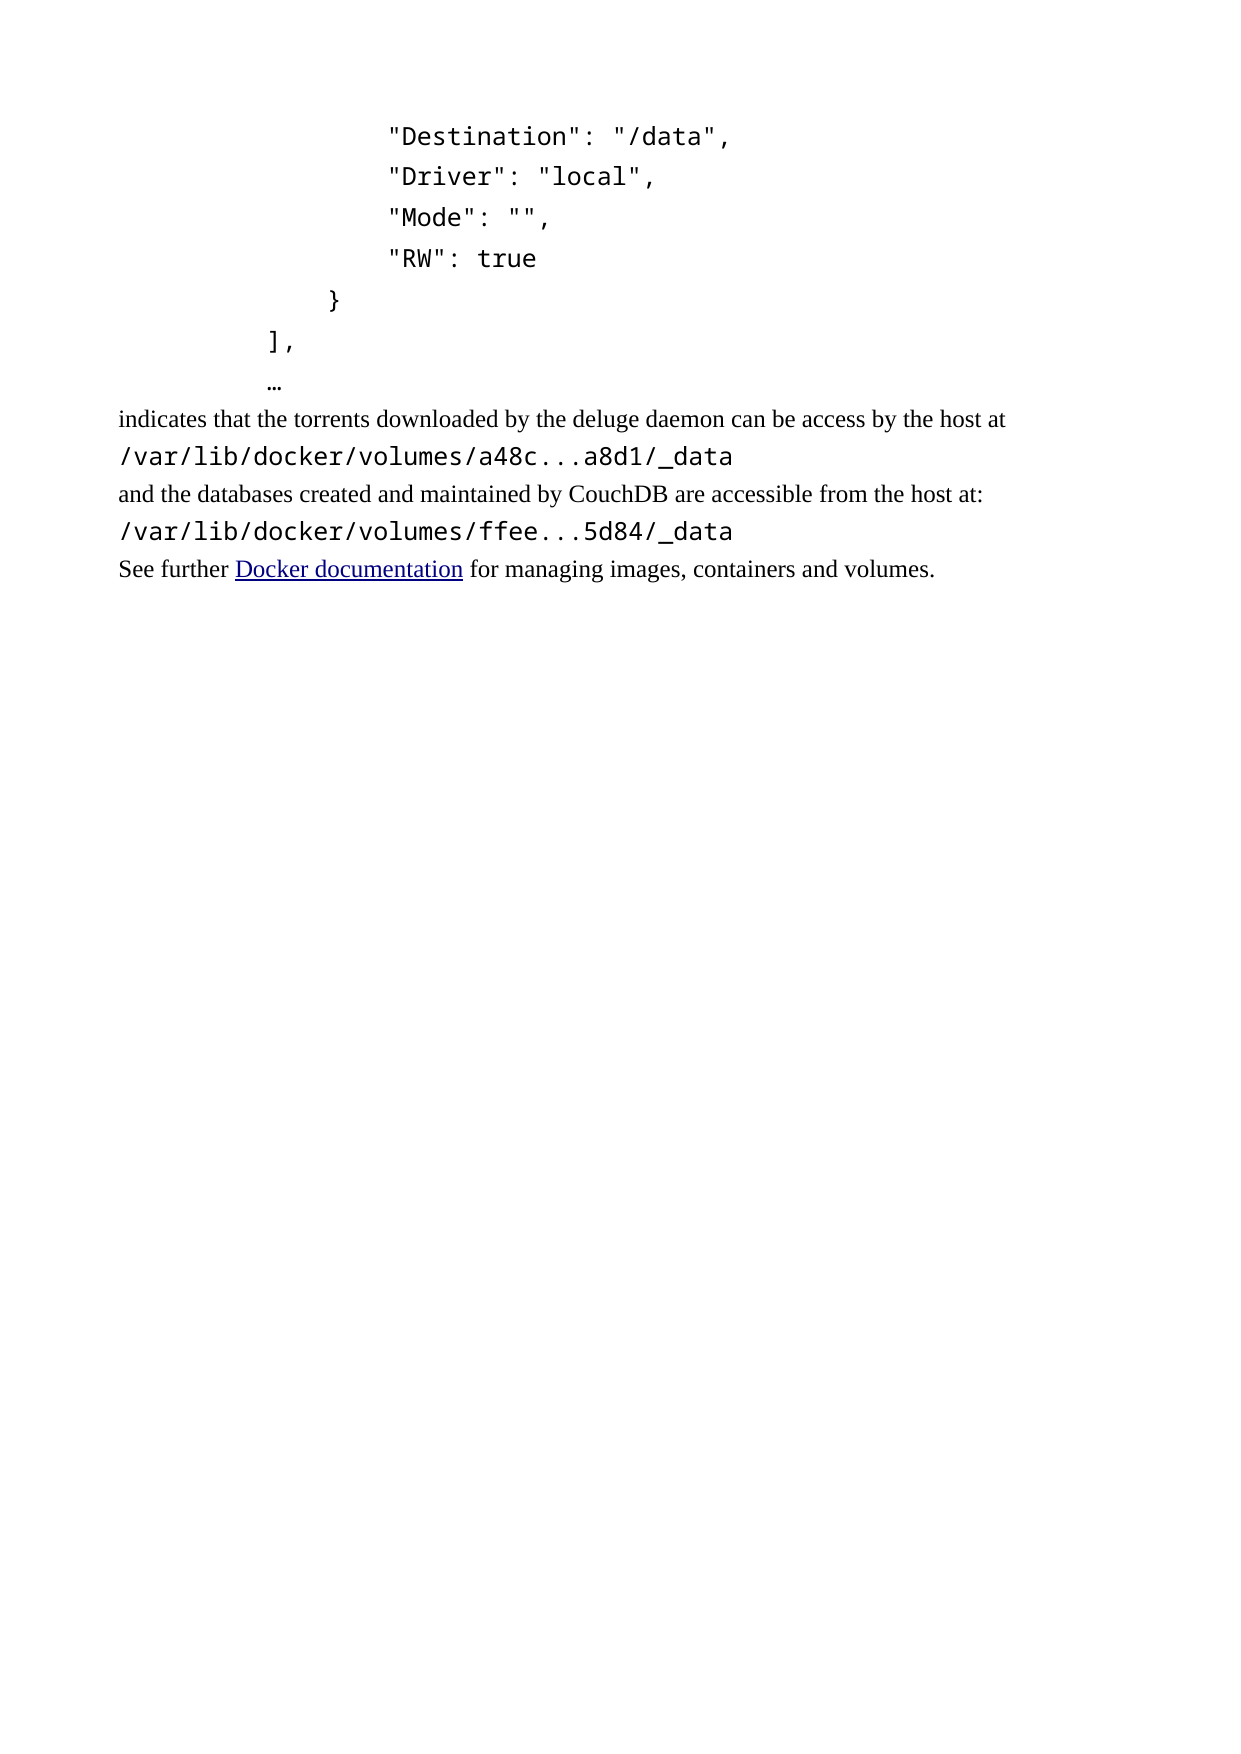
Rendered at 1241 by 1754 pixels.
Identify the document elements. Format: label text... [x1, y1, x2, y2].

text /var/lib/docker/volumes/ffee...5d84/_data [118, 514, 1122, 548]
text indicates that the torrents downloaded by the deluge daemon can be access by the host at [118, 404, 1122, 433]
text ], [207, 322, 1122, 356]
text … [207, 363, 1122, 397]
text "Mode": "", [207, 200, 1122, 234]
text } [207, 281, 1122, 316]
text /var/lib/docker/volumes/a48c...a8d1/_data [118, 438, 1122, 472]
text and the databases created and maintained by CouchDB are accessible from the host at: [118, 479, 1122, 508]
text "RW": true [207, 241, 1122, 275]
text "Destination": "/data", [207, 118, 1122, 152]
text "Driver": "local", [207, 159, 1122, 193]
text See further Docker documentation for managing images, containers and volumes. [118, 554, 1122, 583]
